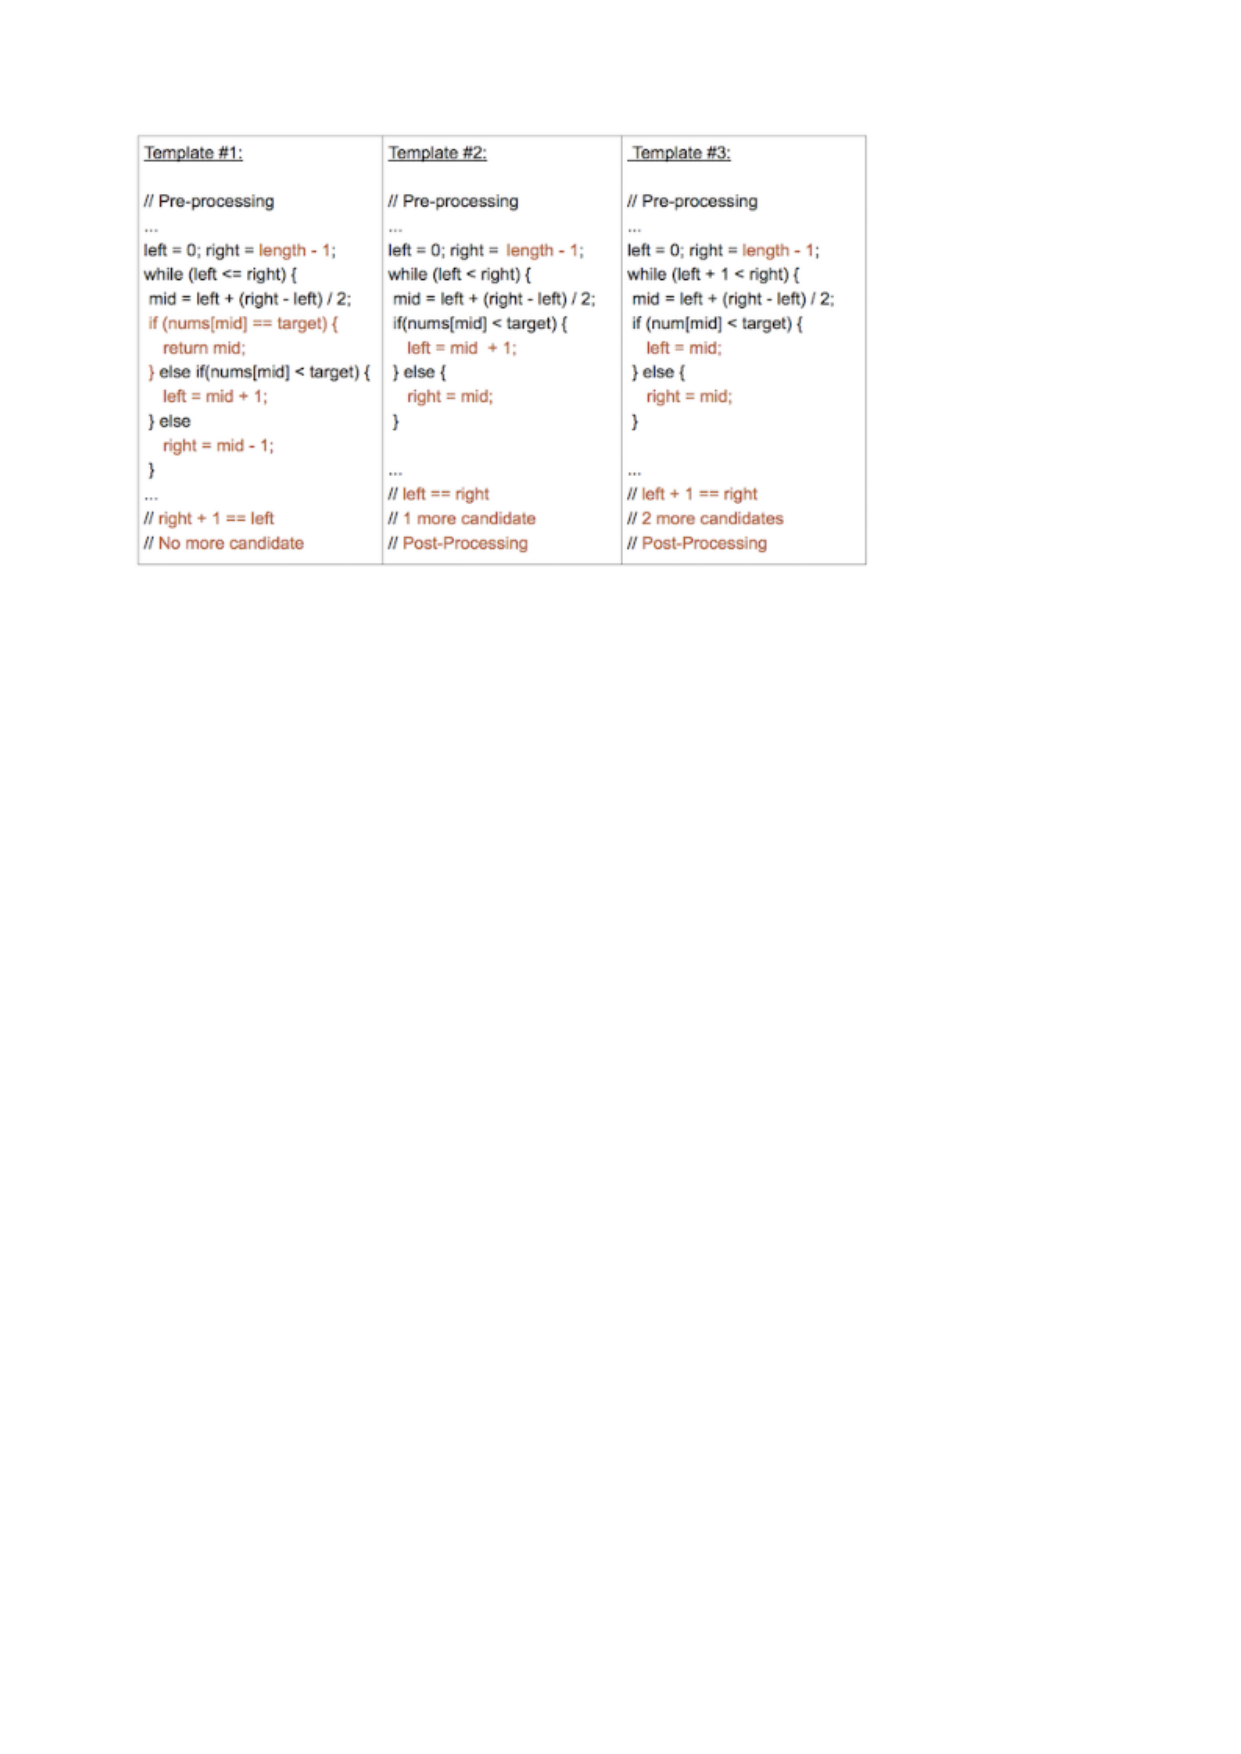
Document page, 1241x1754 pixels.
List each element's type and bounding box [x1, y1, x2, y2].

picture [124, 118, 895, 576]
